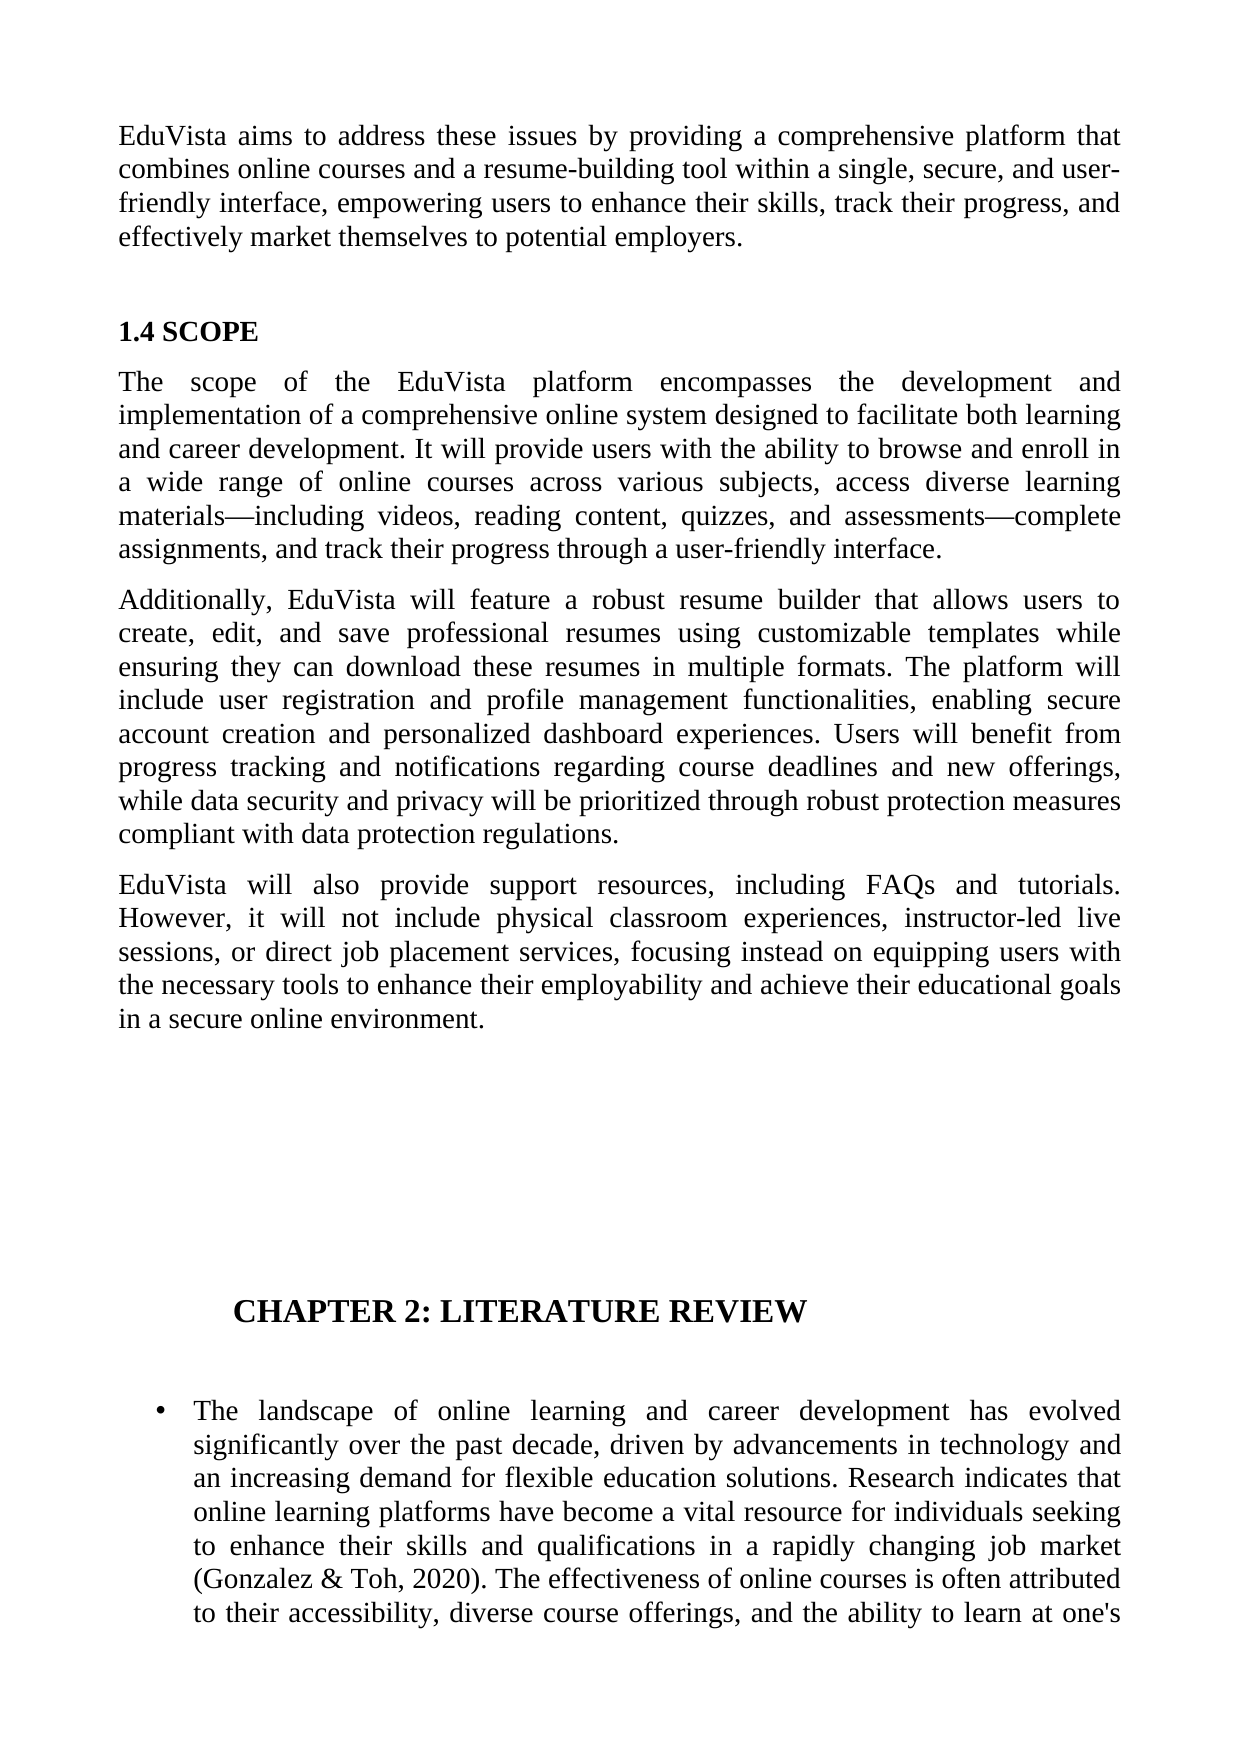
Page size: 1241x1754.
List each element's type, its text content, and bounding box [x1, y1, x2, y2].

list The landscape of online learning and career development has evolved significantly over the past decade, driven by advancements in technology and an increasing demand for flexible education solutions. Research indicates that online learning platforms have become a vital resource for individuals seeking to enhance their skills and qualifications in a rapidly changing job market (Gonzalez & Toh, 2020). The effectiveness of online courses is often attributed to their accessibility, diverse course offerings, and the ability to learn at one's [156, 1393, 1122, 1628]
text EduVista will also provide support resources, including FAQs and tutorials. However, it will not include physical classroom experiences, instructor-led live sessions, or direct job placement services, focusing instead on equipping users with the necessary tools to enhance their employability and achieve their educational goals in a secure online environment. [118, 867, 1122, 1034]
text EduVista aims to address these issues by providing a comprehensive platform that combines online courses and a resume-building tool within a single, secure, and user-friendly interface, empowering users to enhance their skills, track their progress, and effectively market themselves to potential employers. [118, 118, 1122, 252]
text The scope of the EduVista platform encompasses the development and implementation of a comprehensive online system designed to facilitate both learning and career development. It will provide users with the ability to browse and enroll in a wide range of online courses across various subjects, access diverse learning materials—including videos, reading content, quizzes, and assessments—complete assignments, and track their progress through a user-friendly interface. [118, 364, 1122, 565]
text Additionally, EduVista will feature a robust resume builder that allows users to create, edit, and save professional resumes using customizable templates while ensuring they can download these resumes in multiple formats. The platform will include user registration and profile management functionalities, enabling secure account creation and personalized dashboard experiences. Users will benefit from progress tracking and notifications regarding course deadlines and new offerings, while data security and privacy will be prioritized through robust protection measures compliant with data protection regulations. [118, 582, 1122, 850]
text 1.4 SCOPE [118, 314, 1122, 347]
text CHAPTER 2: LITERATURE REVIEW [118, 1279, 1122, 1332]
